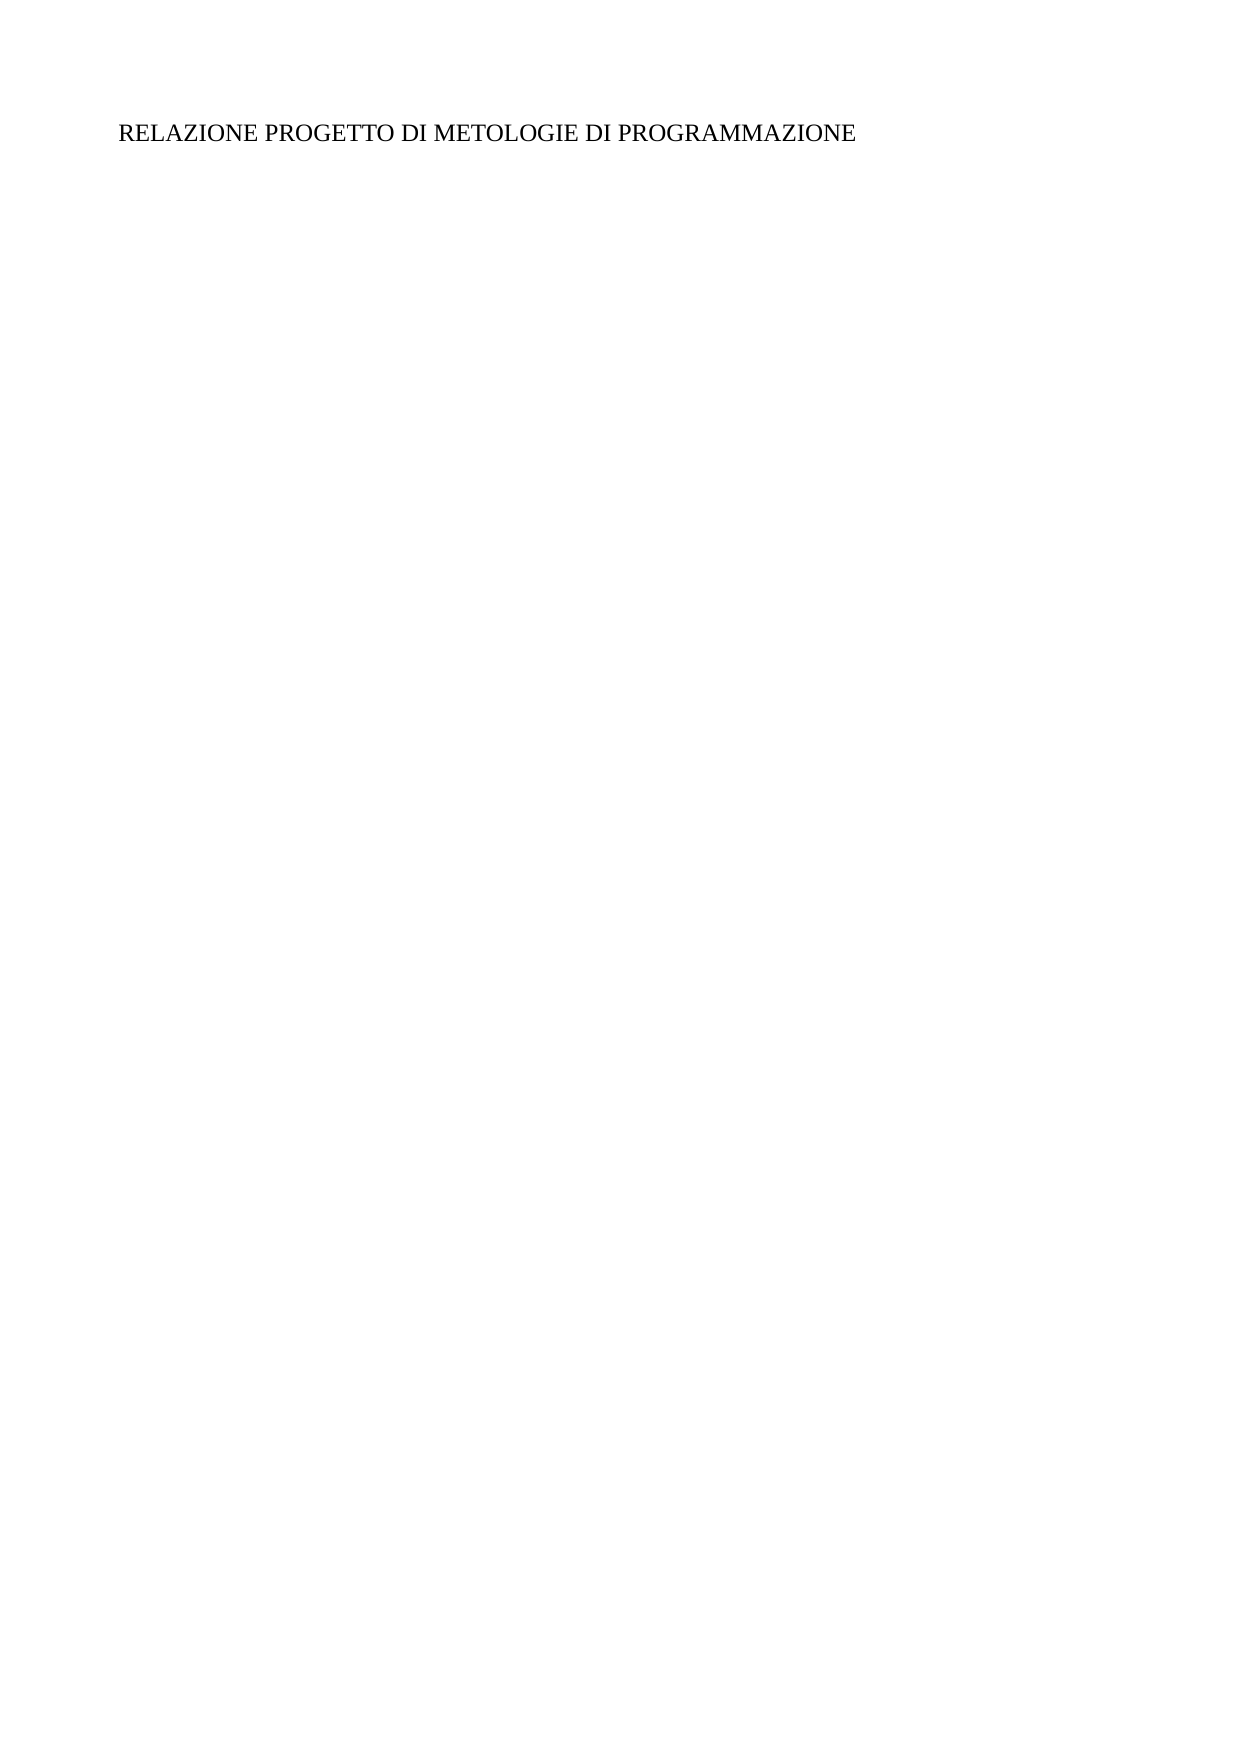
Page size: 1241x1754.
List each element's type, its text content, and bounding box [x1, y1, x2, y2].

text RELAZIONE PROGETTO DI METOLOGIE DI PROGRAMMAZIONE [118, 118, 1122, 147]
